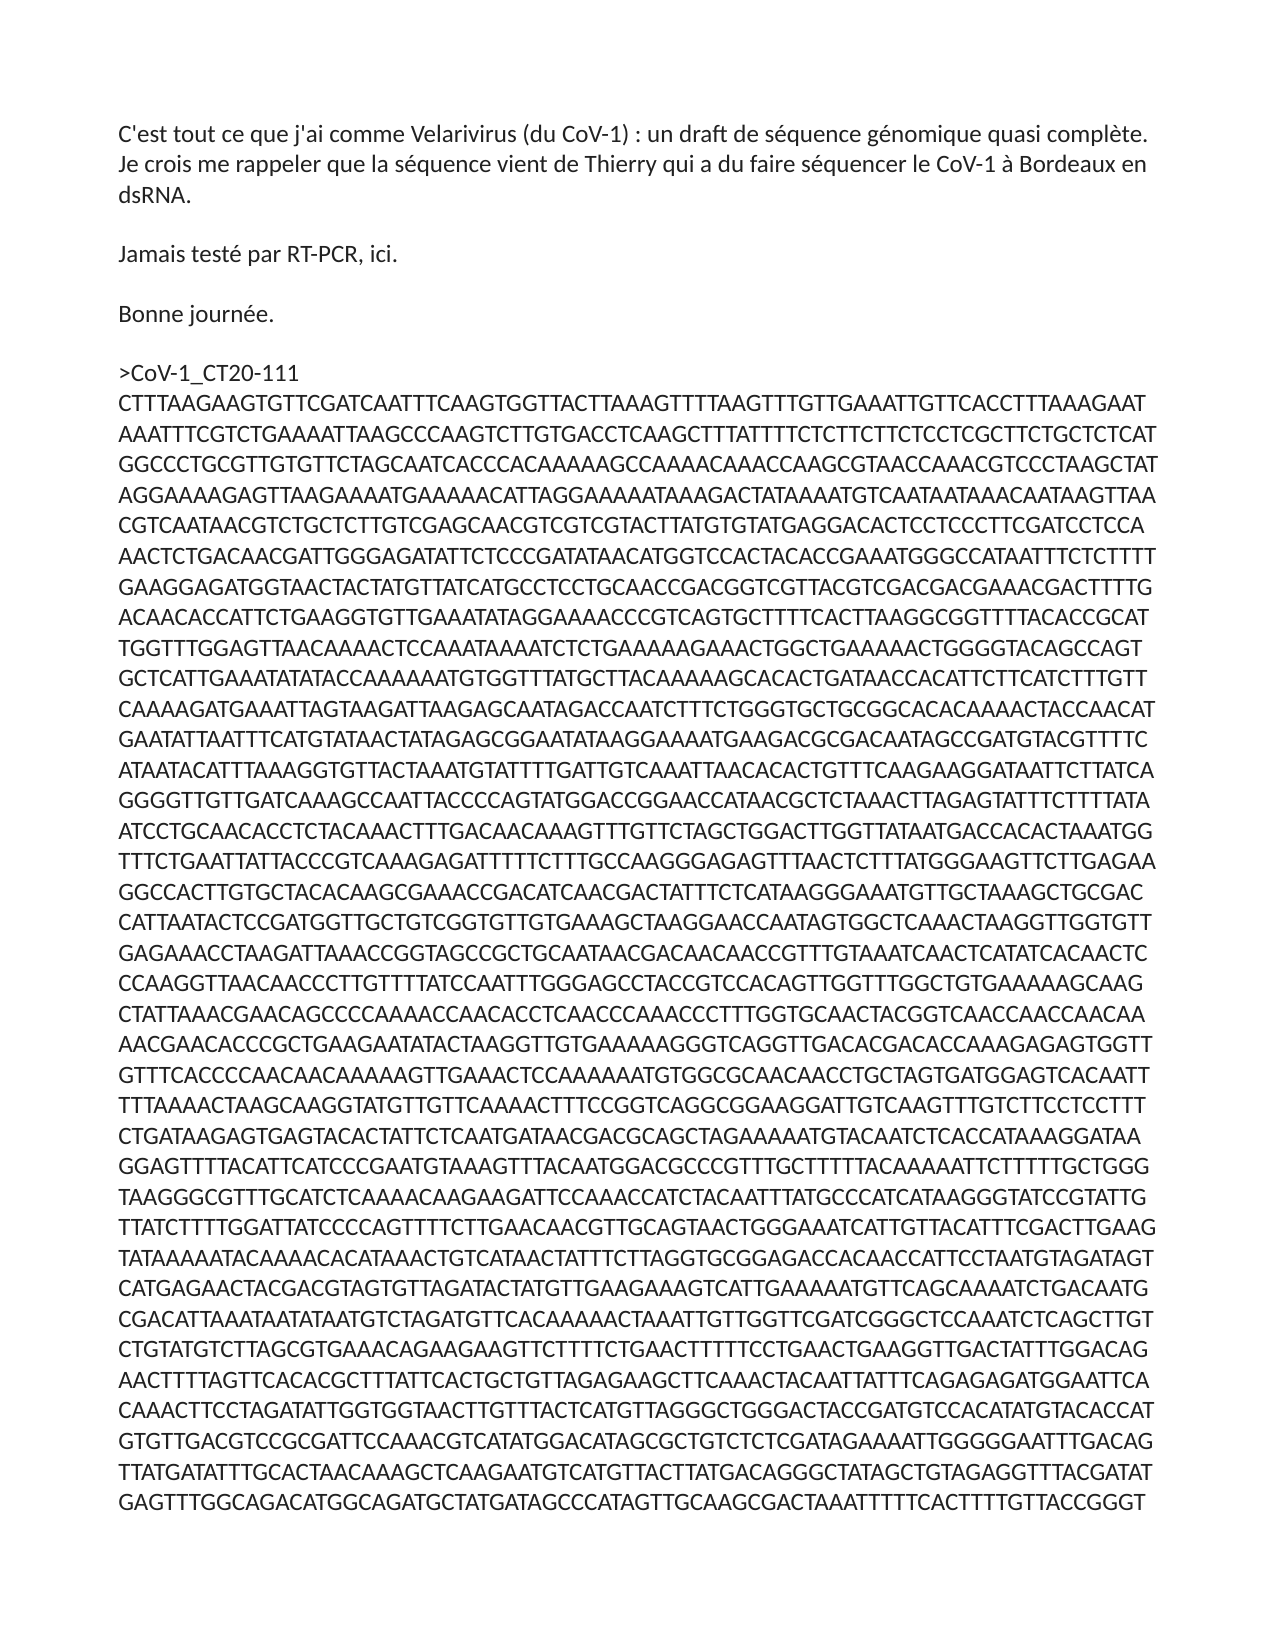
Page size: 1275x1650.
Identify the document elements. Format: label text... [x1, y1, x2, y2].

text C'est tout ce que j'ai comme Velarivirus (du CoV-1) : un draft de séquence génomique quasi complète. Je crois me rappeler que la séquence vient de Thierry qui a du faire séquencer le CoV-1 à Bordeaux en dsRNA. Jamais testé par RT-PCR, ici. Bonne journée. >CoV-1_CT20-111 CTTTAAGAAGTGTTCGATCAATTTCAAGTGGTTACTTAAAGTTTTAAGTTTGTTGAAATTGTTCACCTTTAAAGAATAAATTTCGTCTGAAAATTAAGCCCAAGTCTTGTGACCTCAAGCTTTATTTTCTCTTCTTCTCCTCGCTTCTGCTCTCATGGCCCTGCGTTGTGTTCTAGCAATCACCCACAAAAAGCCAAAACAAACCAAGCGTAACCAAACGTCCCTAAGCTATAGGAAAAGAGTTAAGAAAATGAAAAACATTAGGAAAAATAAAGACTATAAAATGTCAATAATAAACAATAAGTTAACGTCAATAACGTCTGCTCTTGTCGAGCAACGTCGTCGTACTTATGTGTATGAGGACACTCCTCCCTTCGATCCTCCAAACTCTGACAACGATTGGGAGATATTCTCCCGATATAACATGGTCCACTACACCGAAATGGGCCATAATTTCTCTTTTGAAGGAGATGGTAACTACTATGTTATCATGCCTCCTGCAACCGACGGTCGTTACGTCGACGACGAAACGACTTTTGACAACACCATTCTGAAGGTGTTGAAATATAGGAAAACCCGTCAGTGCTTTTCACTTAAGGCGGTTTTACACCGCATTGGTTTGGAGTTAACAAAACTCCAAATAAAATCTCTGAAAAAGAAACTGGCTGAAAAACTGGGGTACAGCCAGTGCTCATTGAAATATATACCAAAAAATGTGGTTTATGCTTACAAAAAGCACACTGATAACCACATTCTTCATCTTTGTTCAAAAGATGAAATTAGTAAGATTAAGAGCAATAGACCAATCTTTCTGGGTGCTGCGGCACACAAAACTACCAACATGAATATTAATTTCATGTATAACTATAGAGCGGAATATAAGGAAAATGAAGACGCGACAATAGCCGATGTACGTTTTCATAATACATTTAAAGGTGTTACTAAATGTATTTTGATTGTCAAATTAACACACTGTTTCAAGAAGGATAATTCTTATCAGGGGTTGTTGATCAAAGCCAATTACCCCAGTATGGACCGGAACCATAACGCTCTAAACTTAGAGTATTTCTTTTATAATCCTGCAACACCTCTACAAACTTTGACAACAAAGTTTGTTCTAGCTGGACTTGGTTATAATGACCACACTAAATGGTTTCTGAATTATTACCCGTCAAAGAGATTTTTCTTTGCCAAGGGAGAGTTTAACTCTTTATGGGAAGTTCTTGAGAAGGCCACTTGTGCTACACAAGCGAAACCGACATCAACGACTATTTCTCATAAGGGAAATGTTGCTAAAGCTGCGACCATTAATACTCCGATGGTTGCTGTCGGTGTTGTGAAAGCTAAGGAACCAATAGTGGCTCAAACTAAGGTTGGTGTTGAGAAACCTAAGATTAAACCGGTAGCCGCTGCAATAACGACAACAACCGTTTGTAAATCAACTCATATCACAACTCCCAAGGTTAACAACCCTTGTTTTATCCAATTTGGGAGCCTACCGTCCACAGTTGGTTTGGCTGTGAAAAAGCAAGCTATTAAACGAACAGCCCCAAAACCAACACCTCAACCCAAACCCTTTGGTGCAACTACGGTCAACCAACCAACAAAACGAACACCCGCTGAAGAATATACTAAGGTTGTGAAAAAGGGTCAGGTTGACACGACACCAAAGAGAGTGGTTGTTTCACCCCAACAACAAAAAGTTGAAACTCCAAAAAATGTGGCGCAACAACCTGCTAGTGATGGAGTCACAATTTTTAAAACTAAGCAAGGTATGTTGTTCAAAACTTTCCGGTCAGGCGGAAGGATTGTCAAGTTTGTCTTCCTCCTTTCTGATAAGAGTGAGTACACTATTCTCAATGATAACGACGCAGCTAGAAAAATGTACAATCTCACCATAAAGGATAAGGAGTTTTACATTCATCCCGAATGTAAAGTTTACAATGGACGCCCGTTTGCTTTTTACAAAAATTCTTTTTGCTGGGTAAGGGCGTTTGCATCTCAAAACAAGAAGATTCCAAACCATCTACAATTTATGCCCATCATAAGGGTATCCGTATTGTTATCTTTTGGATTATCCCCAGTTTTCTTGAACAACGTTGCAGTAACTGGGAAATCATTGTTACATTTCGACTTGAAGTATAAAAATACAAAACACATAAACTGTCATAACTATTTCTTAGGTGCGGAGACCACAACCATTCCTAATGTAGATAGTCATGAGAACTACGACGTAGTGTTAGATACTATGTTGAAGAAAGTCATTGAAAAATGTTCAGCAAAATCTGACAATGCGACATTAAATAATATAATGTCTAGATGTTCACAAAAACTAAATTGTTGGTTCGATCGGGCTCCAAATCTCAGCTTGTCTGTATGTCTTAGCGTGAAACAGAAGAAGTTCTTTTCTGAACTTTTTCCTGAACTGAAGGTTGACTATTTGGACAGAACTTTTAGTTCACACGCTTTATTCACTGCTGTTAGAGAAGCTTCAAACTACAATTATTTCAGAGAGATGGAATTCACAAACTTCCTAGATATTGGTGGTAACTTGTTTACTCATGTTAGGGCTGGGACTACCGATGTCCACATATGTACACCATGTGTTGACGTCCGCGATTCCAAACGTCATATGGACATAGCGCTGTCTCTCGATAGAAAATTGGGGGAATTTGACAGTTATGATATTTGCACTAACAAAGCTCAAGAATGTCATGTTACTTATGACAGGGCTATAGCTGTAGAGGTTTACGATATGAGTTTGGCAGACATGGCAGATGCTATGATAGCCCATAGTTGCAAGCGACTAAATTTTTCACTTTTGTTACCGGGT [118, 118, 1157, 1517]
